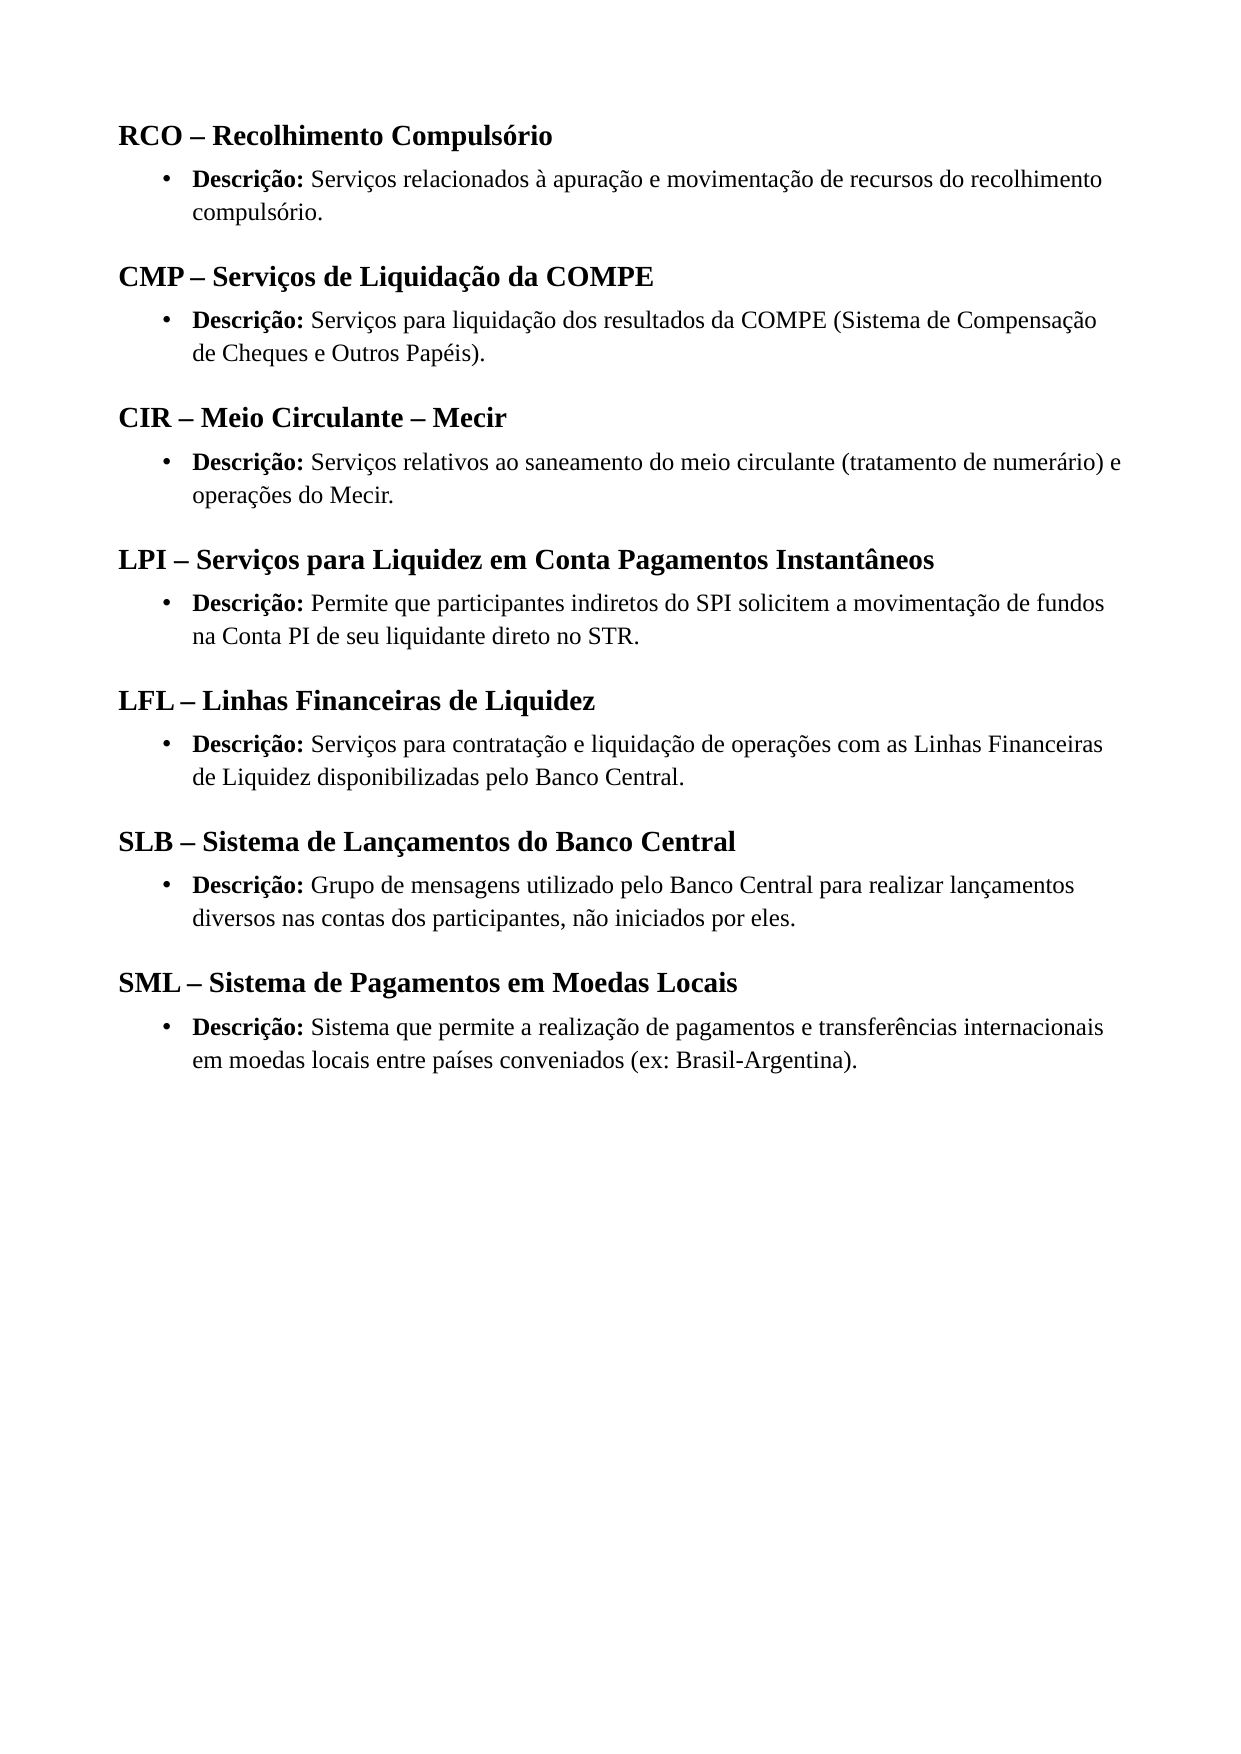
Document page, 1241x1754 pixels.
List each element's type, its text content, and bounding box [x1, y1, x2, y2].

list Descrição: Serviços relacionados à apuração e movimentação de recursos do recolhimento compulsório. [162, 164, 1122, 226]
subtitle CIR – Meio Circulante – Mecir [118, 401, 1122, 434]
subtitle CMP – Serviços de Liquidação da COMPE [118, 259, 1122, 293]
subtitle LFL – Linhas Financeiras de Liquidez [118, 683, 1122, 717]
list Descrição: Permite que participantes indiretos do SPI solicitem a movimentação de fundos na Conta PI de seu liquidante direto no STR. [162, 588, 1122, 650]
list Descrição: Serviços para contratação e liquidação de operações com as Linhas Financeiras de Liquidez disponibilizadas pelo Banco Central. [162, 729, 1122, 791]
subtitle RCO – Recolhimento Compulsório [118, 118, 1122, 152]
list Descrição: Sistema que permite a realização de pagamentos e transferências internacionais em moedas locais entre países conveniados (ex: Brasil-Argentina). [162, 1012, 1122, 1073]
list Descrição: Grupo de mensagens utilizado pelo Banco Central para realizar lançamentos diversos nas contas dos participantes, não iniciados por eles. [162, 870, 1122, 932]
subtitle LPI – Serviços para Liquidez em Conta Pagamentos Instantâneos [118, 542, 1122, 575]
list Descrição: Serviços para liquidação dos resultados da COMPE (Sistema de Compensação de Cheques e Outros Papéis). [162, 305, 1122, 367]
subtitle SML – Sistema de Pagamentos em Moedas Locais [118, 966, 1122, 999]
list Descrição: Serviços relativos ao saneamento do meio circulante (tratamento de numerário) e operações do Mecir. [162, 447, 1122, 508]
subtitle SLB – Sistema de Lançamentos do Banco Central [118, 824, 1122, 858]
